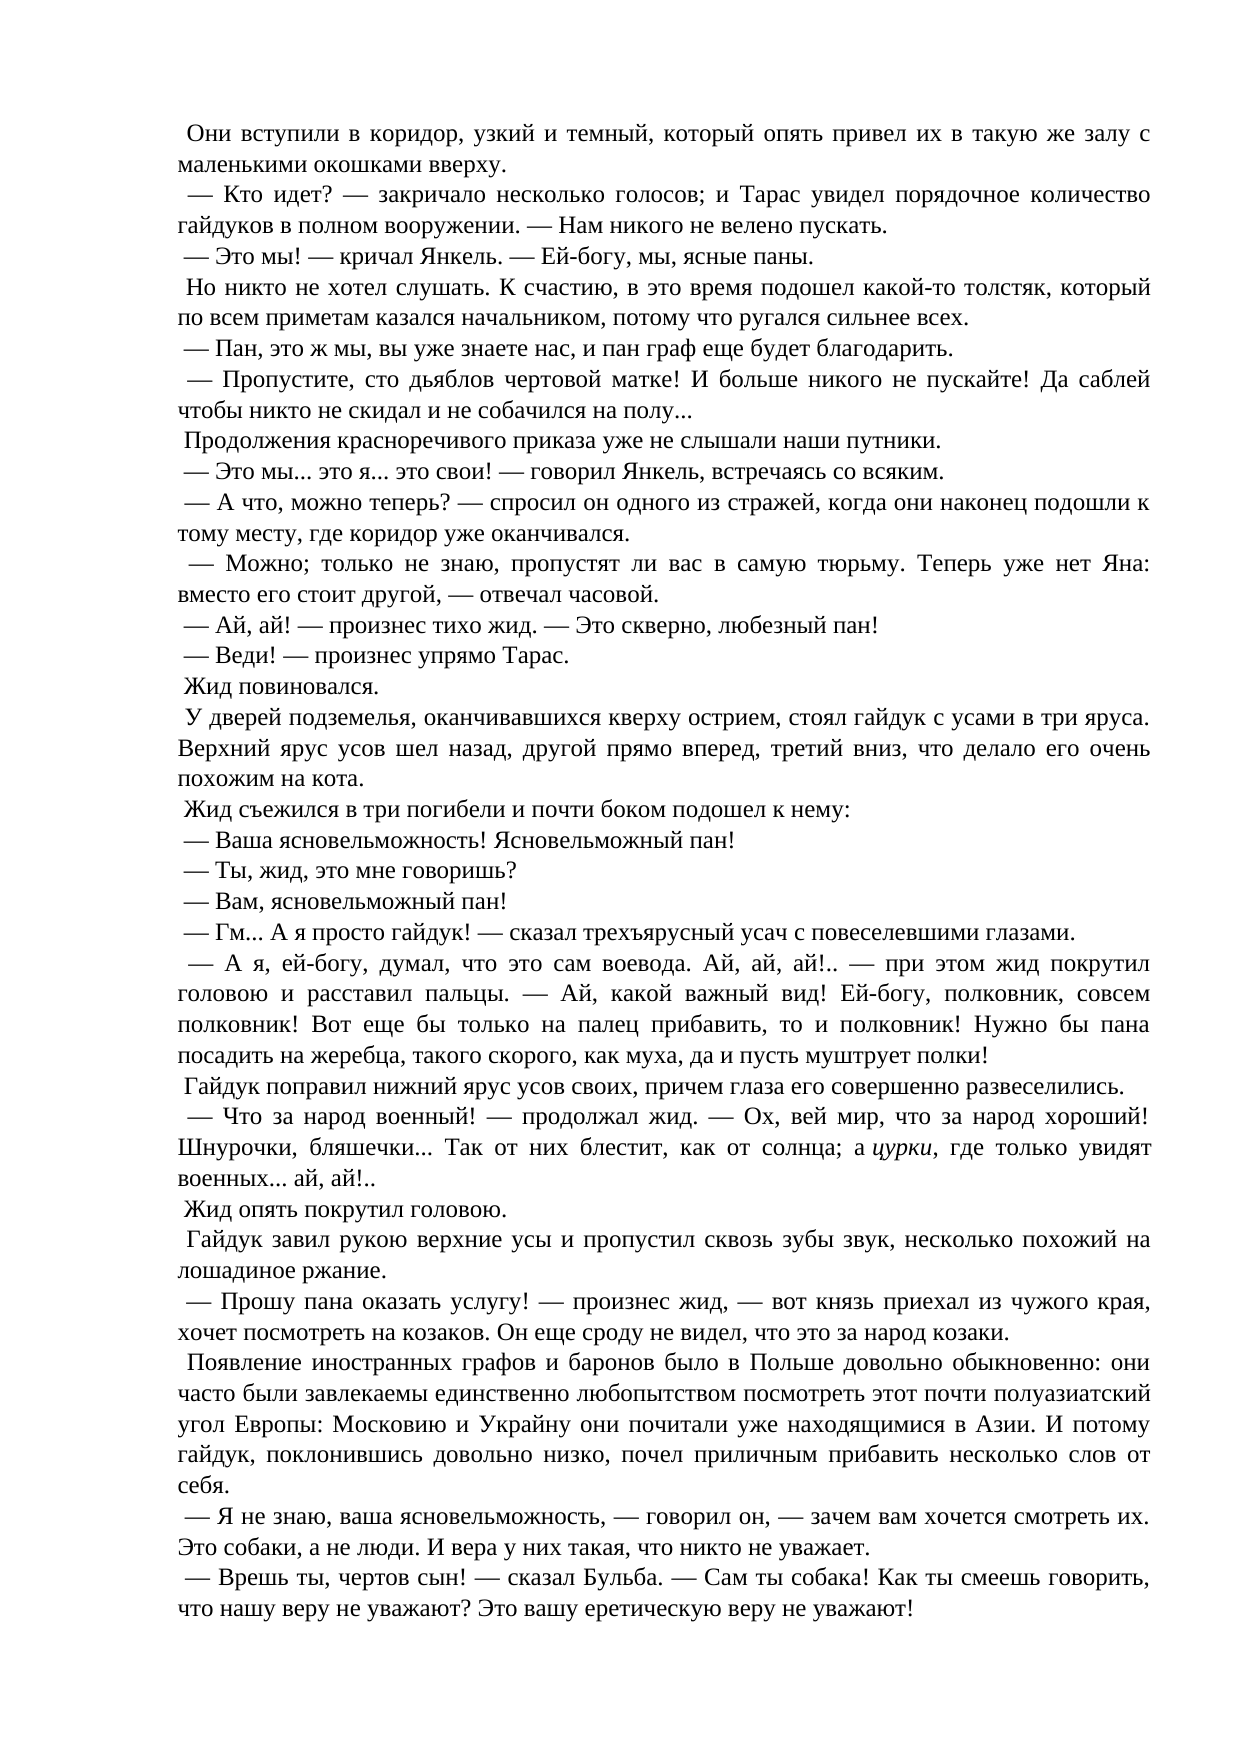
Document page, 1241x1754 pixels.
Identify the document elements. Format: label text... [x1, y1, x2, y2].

text — Ай, ай! — произнес тихо жид. — Это скверно, любезный пан! [177, 610, 1152, 638]
text Продолжения красноречивого приказа уже не слышали наши путники. [177, 425, 1152, 454]
text Гайдук поправил нижний ярус усов своих, причем глаза его совершенно развеселились. [177, 1071, 1152, 1099]
text — Ты, жид, это мне говоришь? [177, 856, 1152, 884]
text — Врешь ты, чертов сын! — сказал Бульба. — Сам ты собака! Как ты смеешь говорить, что нашу веру не уважают? Это вашу еретическую веру не уважают! [177, 1562, 1152, 1622]
text У дверей подземелья, оканчивавшихся кверху острием, стоял гайдук с усами в три яруса. Верхний ярус усов шел назад, другой прямо вперед, третий вниз, что делало его очень похожим на кота. [177, 702, 1152, 792]
text — Кто идет? — закричало несколько голосов; и Тарас увидел порядочное количество гайдуков в полном вооружении. — Нам никого не велено пускать. [177, 179, 1152, 239]
text — Пан, это ж мы, вы уже знаете нас, и пан граф еще будет благодарить. [177, 333, 1152, 362]
text — Пропустите, сто дьяблов чертовой матке! И больше никого не пускайте! Да саблей чтобы никто не скидал и не собачился на полу... [177, 364, 1152, 423]
text — А что, можно теперь? — спросил он одного из стражей, когда они наконец подошли к тому месту, где коридор уже оканчивался. [177, 487, 1152, 546]
text — А я, ей-богу, думал, что это сам воевода. Ай, ай, ай!.. — при этом жид покрутил головою и расставил пальцы. — Ай, какой важный вид! Ей-богу, полковник, совсем полковник! Вот еще бы только на палец прибавить, то и полковник! Нужно бы пана посадить на жеребца, такого скорого, как муха, да и пусть муштрует полки! [177, 948, 1152, 1069]
text Они вступили в коридор, узкий и темный, который опять привел их в такую же залу с маленькими окошками вверху. [177, 118, 1152, 178]
text Появление иностранных графов и баронов было в Польше довольно обыкновенно: они часто были завлекаемы единственно любопытством посмотреть этот почти полуазиатский угол Европы: Московию и Украйну они почитали уже находящимися в Азии. И потому гайдук, поклонившись довольно низко, почел приличным прибавить несколько слов от себя. [177, 1347, 1152, 1499]
text — Вам, ясновельможный пан! [177, 886, 1152, 915]
text — Веди! — произнес упрямо Тарас. [177, 641, 1152, 669]
text — Что за народ военный! — продолжал жид. — Ох, вей мир, что за народ хороший! Шнурочки, бляшечки... Так от них блестит, как от солнца; а цурки, где только увидят военных... ай, ай!.. [177, 1101, 1152, 1192]
text Жид съежился в три погибели и почти боком подошел к нему: [177, 794, 1152, 823]
text — Я не знаю, ваша ясновельможность, — говорил он, — зачем вам хочется смотреть их. Это собаки, а не люди. И вера у них такая, что никто не уважает. [177, 1501, 1152, 1560]
text — Это мы! — кричал Янкель. — Ей-богу, мы, ясные паны. [177, 241, 1152, 270]
text — Прошу пана оказать услугу! — произнес жид, — вот князь приехал из чужого края, хочет посмотреть на козаков. Он еще сроду не видел, что это за народ козаки. [177, 1286, 1152, 1345]
text Жид опять покрутил головою. [177, 1194, 1152, 1222]
text Но никто не хотел слушать. К счастию, в это время подошел какой-то толстяк, который по всем приметам казался начальником, потому что ругался сильнее всех. [177, 272, 1152, 331]
text Гайдук завил рукою верхние усы и пропустил сквозь зубы звук, несколько похожий на лошадиное ржание. [177, 1224, 1152, 1284]
text — Это мы... это я... это свои! — говорил Янкель, встречаясь со всяким. [177, 456, 1152, 485]
text — Гм... А я просто гайдук! — сказал трехъярусный усач с повеселевшими глазами. [177, 917, 1152, 946]
text — Можно; только не знаю, пропустят ли вас в самую тюрьму. Теперь уже нет Яна: вместо его стоит другой, — отвечал часовой. [177, 548, 1152, 608]
text Жид повиновался. [177, 671, 1152, 700]
text — Ваша ясновельможность! Ясновельможный пан! [177, 825, 1152, 854]
